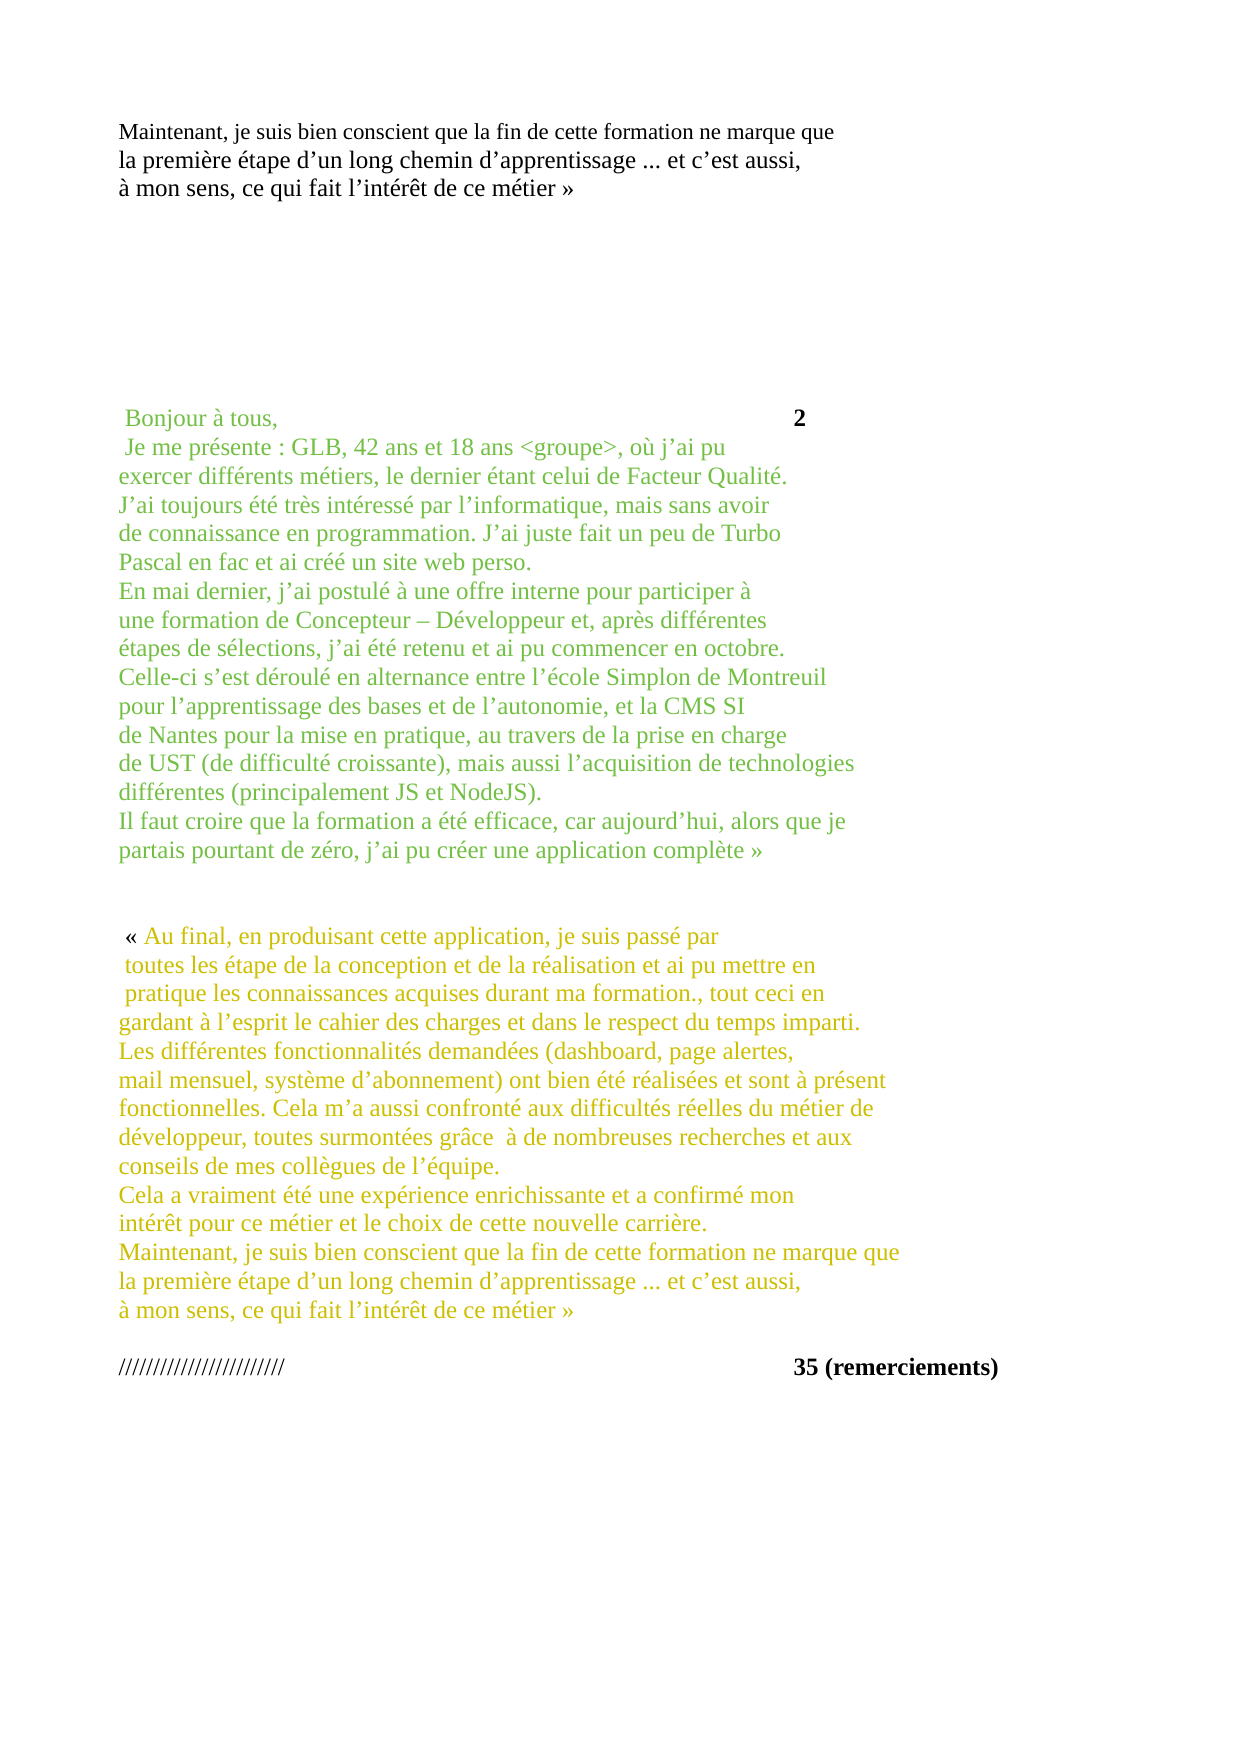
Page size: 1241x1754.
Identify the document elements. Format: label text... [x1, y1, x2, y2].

text à mon sens, ce qui fait l’intérêt de ce métier » [118, 1295, 1122, 1323]
text Pascal en fac et ai créé un site web perso. [118, 547, 1122, 576]
text pour l’apprentissage des bases et de l’autonomie, et la CMS SI [118, 691, 1122, 720]
text mail mensuel, système d’abonnement) ont bien été réalisées et sont à présent [118, 1065, 1122, 1093]
text conseils de mes collègues de l’équipe. [118, 1151, 1122, 1180]
text à mon sens, ce qui fait l’intérêt de ce métier » [118, 173, 1122, 202]
text « Au final, en produisant cette application, je suis passé par [118, 921, 1122, 950]
text différentes (principalement JS et NodeJS). [118, 777, 1122, 806]
text J’ai toujours été très intéressé par l’informatique, mais sans avoir [118, 490, 1122, 518]
text gardant à l’esprit le cahier des charges et dans le respect du temps imparti. [118, 1007, 1122, 1036]
text Maintenant, je suis bien conscient que la fin de cette formation ne marque que [118, 118, 1122, 145]
text Les différentes fonctionnalités demandées (dashboard, page alertes, [118, 1036, 1122, 1065]
text partais pourtant de zéro, j’ai pu créer une application complète » [118, 835, 1122, 863]
text la première étape d’un long chemin d’apprentissage ... et c’est aussi, [118, 1266, 1122, 1295]
text fonctionnelles. Cela m’a aussi confronté aux difficultés réelles du métier de [118, 1093, 1122, 1122]
text Je me présente : GLB, 42 ans et 18 ans <groupe>, où j’ai pu [118, 432, 1122, 461]
text la première étape d’un long chemin d’apprentissage ... et c’est aussi, [118, 145, 1122, 173]
text //////////////////////// 35 (remerciements) [118, 1352, 1122, 1381]
text Celle-ci s’est déroulé en alternance entre l’école Simplon de Montreuil [118, 662, 1122, 691]
text Bonjour à tous, 2 [118, 403, 1122, 432]
text En mai dernier, j’ai postulé à une offre interne pour participer à [118, 576, 1122, 605]
text pratique les connaissances acquises durant ma formation., tout ceci en [118, 978, 1122, 1007]
text intérêt pour ce métier et le choix de cette nouvelle carrière. [118, 1208, 1122, 1237]
text Maintenant, je suis bien conscient que la fin de cette formation ne marque que [118, 1237, 1122, 1266]
text Il faut croire que la formation a été efficace, car aujourd’hui, alors que je [118, 806, 1122, 835]
text étapes de sélections, j’ai été retenu et ai pu commencer en octobre. [118, 633, 1122, 662]
text Cela a vraiment été une expérience enrichissante et a confirmé mon [118, 1180, 1122, 1208]
text de connaissance en programmation. J’ai juste fait un peu de Turbo [118, 518, 1122, 547]
text de UST (de difficulté croissante), mais aussi l’acquisition de technologies [118, 748, 1122, 777]
text exercer différents métiers, le dernier étant celui de Facteur Qualité. [118, 461, 1122, 490]
text toutes les étape de la conception et de la réalisation et ai pu mettre en [118, 950, 1122, 978]
text de Nantes pour la mise en pratique, au travers de la prise en charge [118, 720, 1122, 748]
text développeur, toutes surmontées grâce à de nombreuses recherches et aux [118, 1122, 1122, 1151]
text une formation de Concepteur – Développeur et, après différentes [118, 605, 1122, 633]
